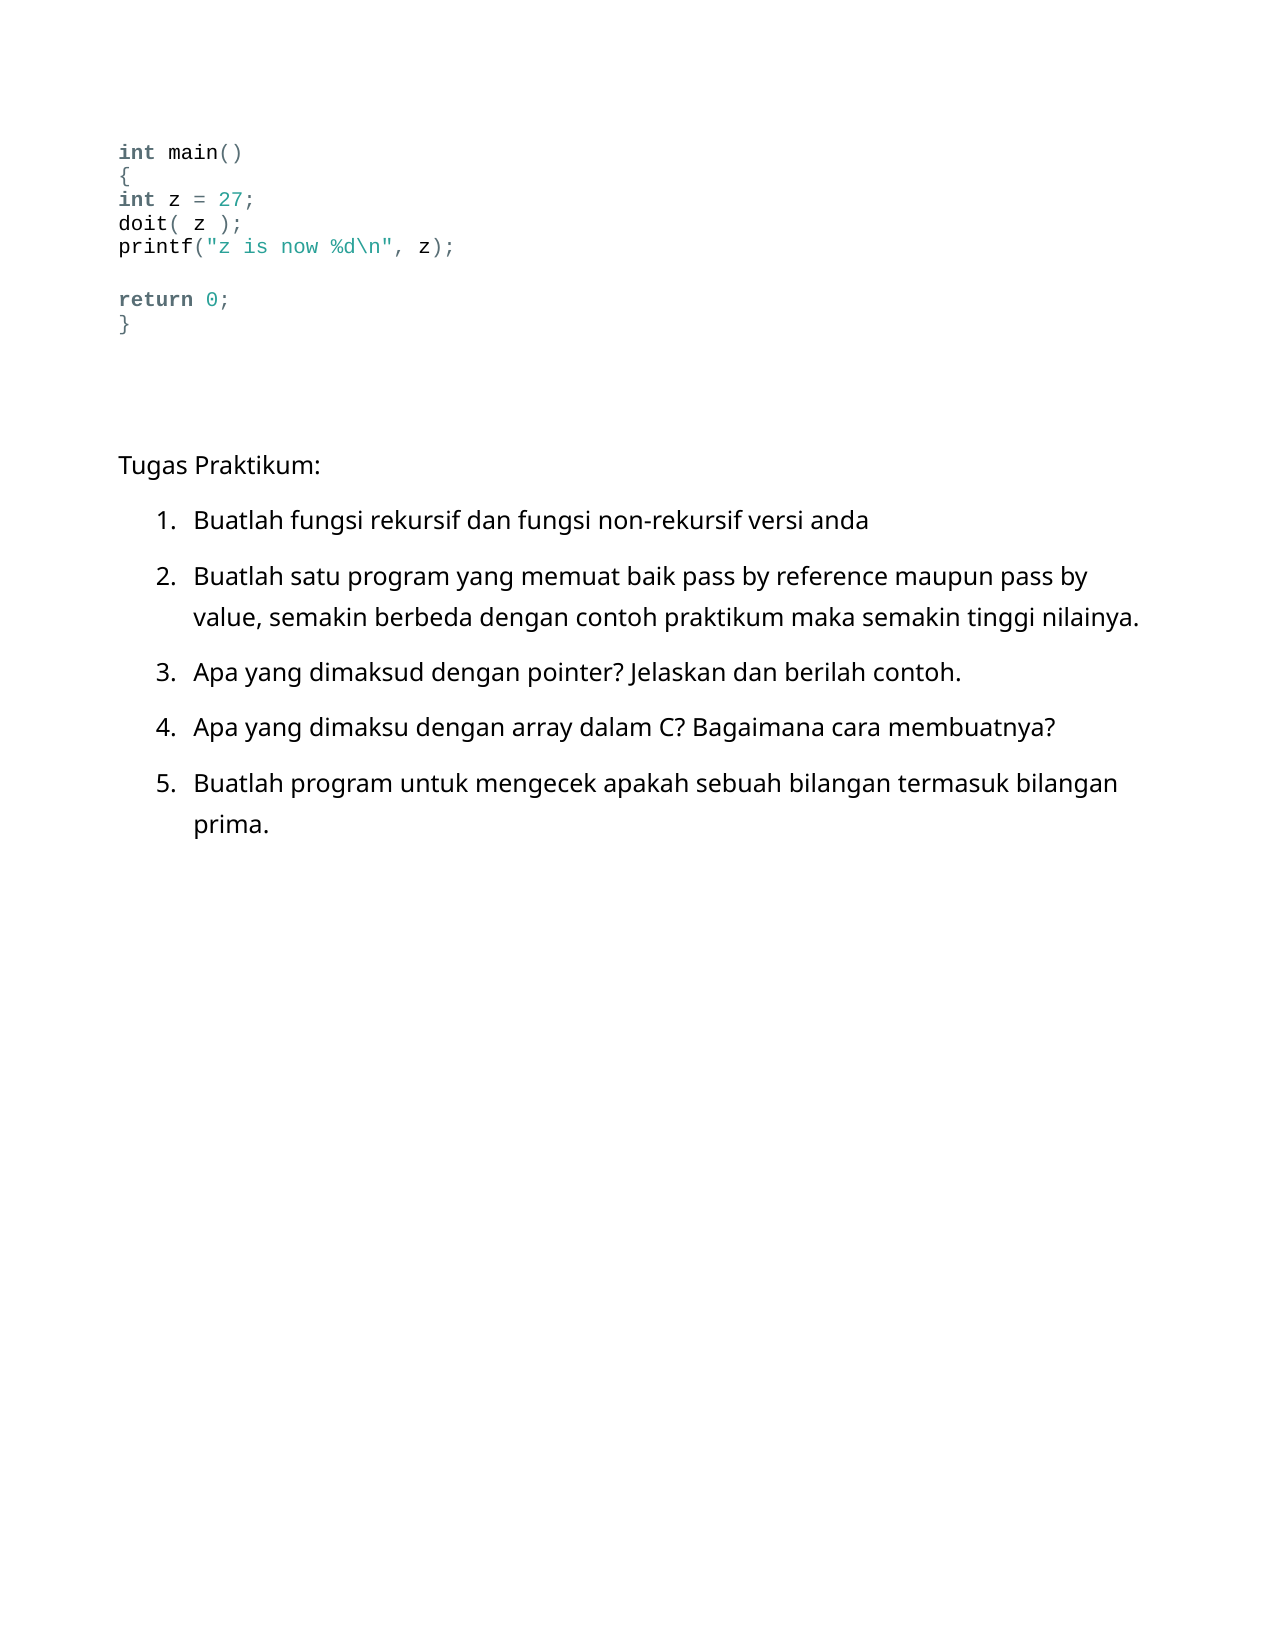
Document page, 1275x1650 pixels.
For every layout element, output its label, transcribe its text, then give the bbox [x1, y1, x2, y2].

text { [118, 165, 1157, 189]
text printf("z is now %d\n", z); [118, 236, 1157, 260]
text } [118, 313, 1157, 337]
text int z = 27; [118, 189, 1157, 213]
list Apa yang dimaksu dengan array dalam C? Bagaimana cara membuatnya? [156, 710, 1157, 744]
text return 0; [118, 289, 1157, 313]
list Buatlah fungsi rekursif dan fungsi non-rekursif versi anda [156, 503, 1157, 537]
text int main() [118, 142, 1157, 165]
list Apa yang dimaksud dengan pointer? Jelaskan dan berilah contoh. [156, 655, 1157, 689]
list Buatlah program untuk mengecek apakah sebuah bilangan termasuk bilangan prima. [156, 766, 1157, 840]
text doit( z ); [118, 213, 1157, 236]
list Buatlah satu program yang memuat baik pass by reference maupun pass by value, semakin berbeda dengan contoh praktikum maka semakin tinggi nilainya. [156, 558, 1157, 633]
text Tugas Praktikum: [118, 448, 1157, 482]
